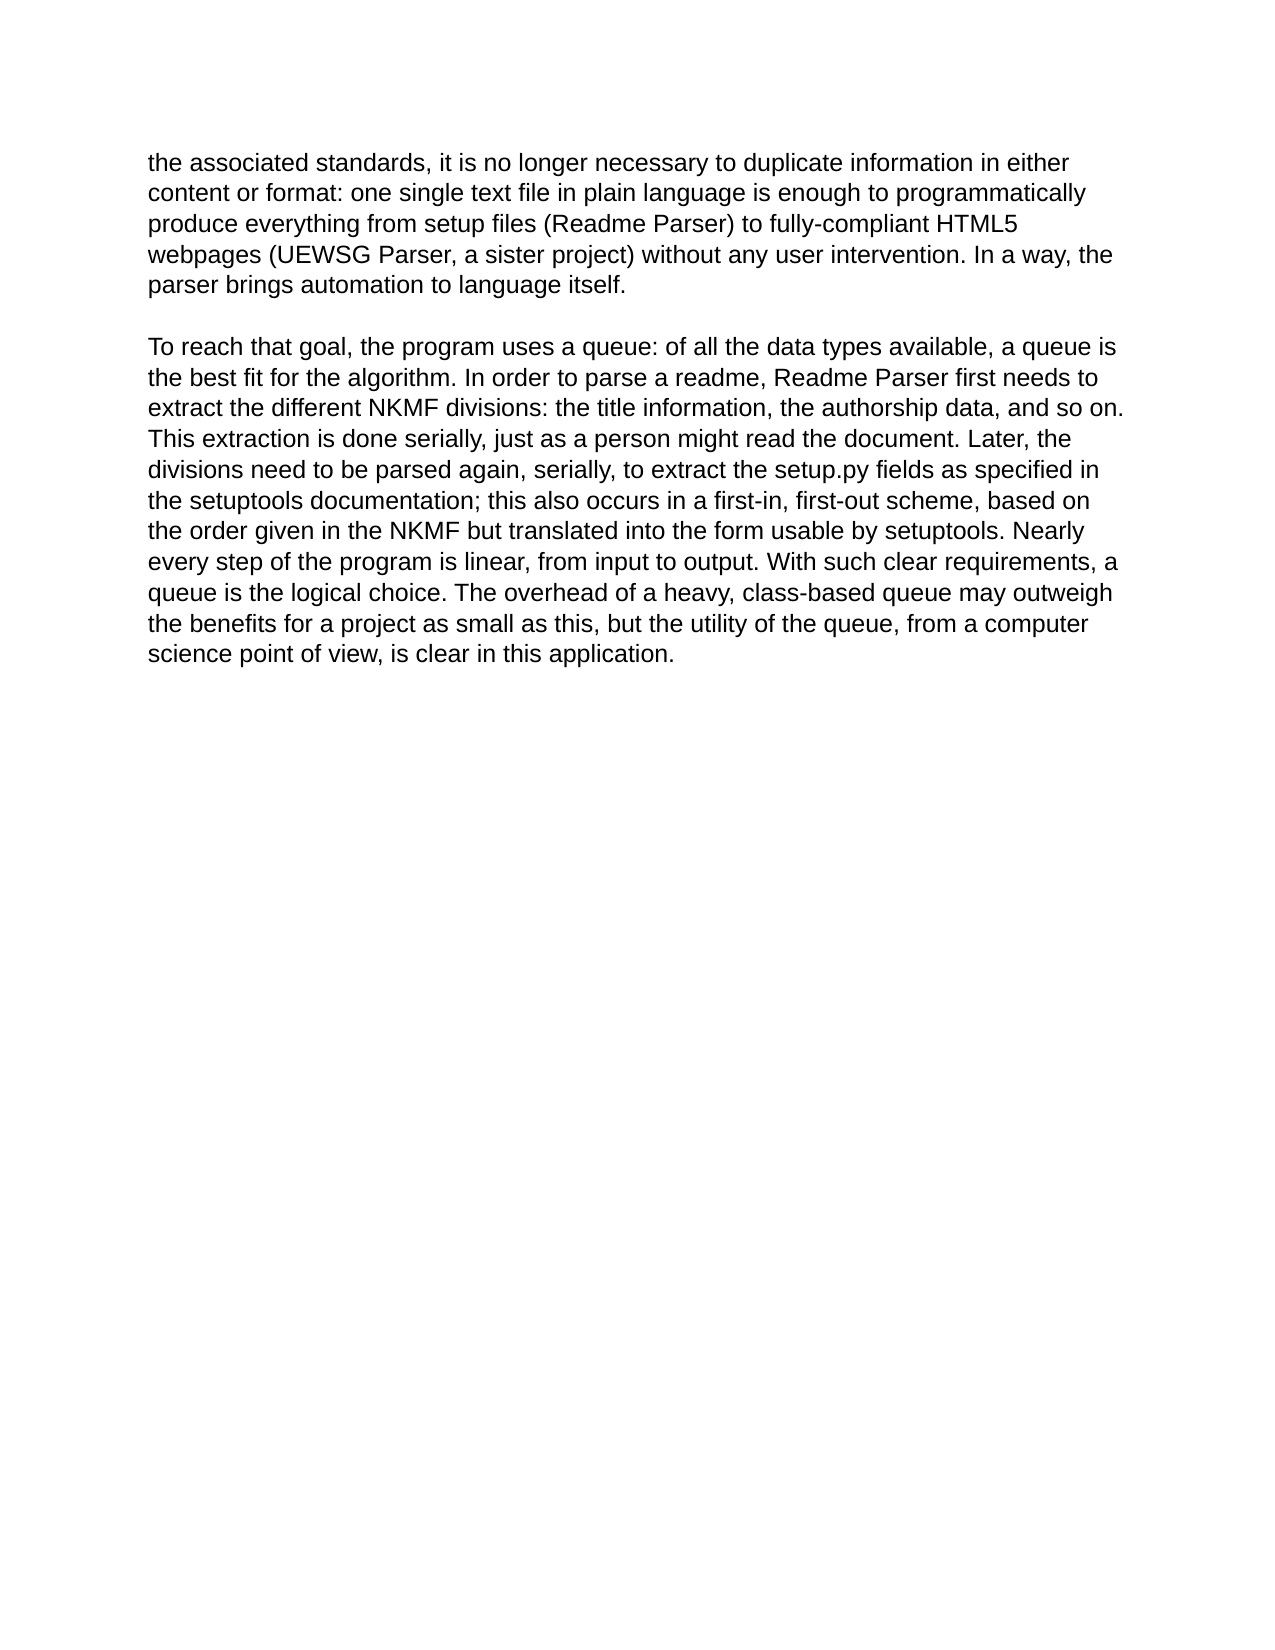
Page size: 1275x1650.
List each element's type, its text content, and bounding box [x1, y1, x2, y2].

text To reach that goal, the program uses a queue: of all the data types available, a queue is the best fit for the algorithm. In order to parse a readme, Readme Parser first needs to extract the different NKMF divisions: the title information, the authorship data, and so on. This extraction is done serially, just as a person might read the document. Later, the divisions need to be parsed again, serially, to extract the setup.py fields as specified in the setuptools documentation; this also occurs in a first-in, first-out scheme, based on the order given in the NKMF but translated into the form usable by setuptools. Nearly every step of the program is linear, from input to output. With such clear requirements, a queue is the logical choice. The overhead of a heavy, class-based queue may outweigh the benefits for a project as small as this, but the utility of the queue, from a computer science point of view, is clear in this application. [148, 332, 1127, 668]
text the associated standards, it is no longer necessary to duplicate information in either content or format: one single text file in plain language is enough to programmatically produce everything from setup files (Readme Parser) to fully-compliant HTML5 webpages (UEWSG Parser, a sister project) without any user intervention. In a way, the parser brings automation to language itself. [148, 148, 1127, 299]
